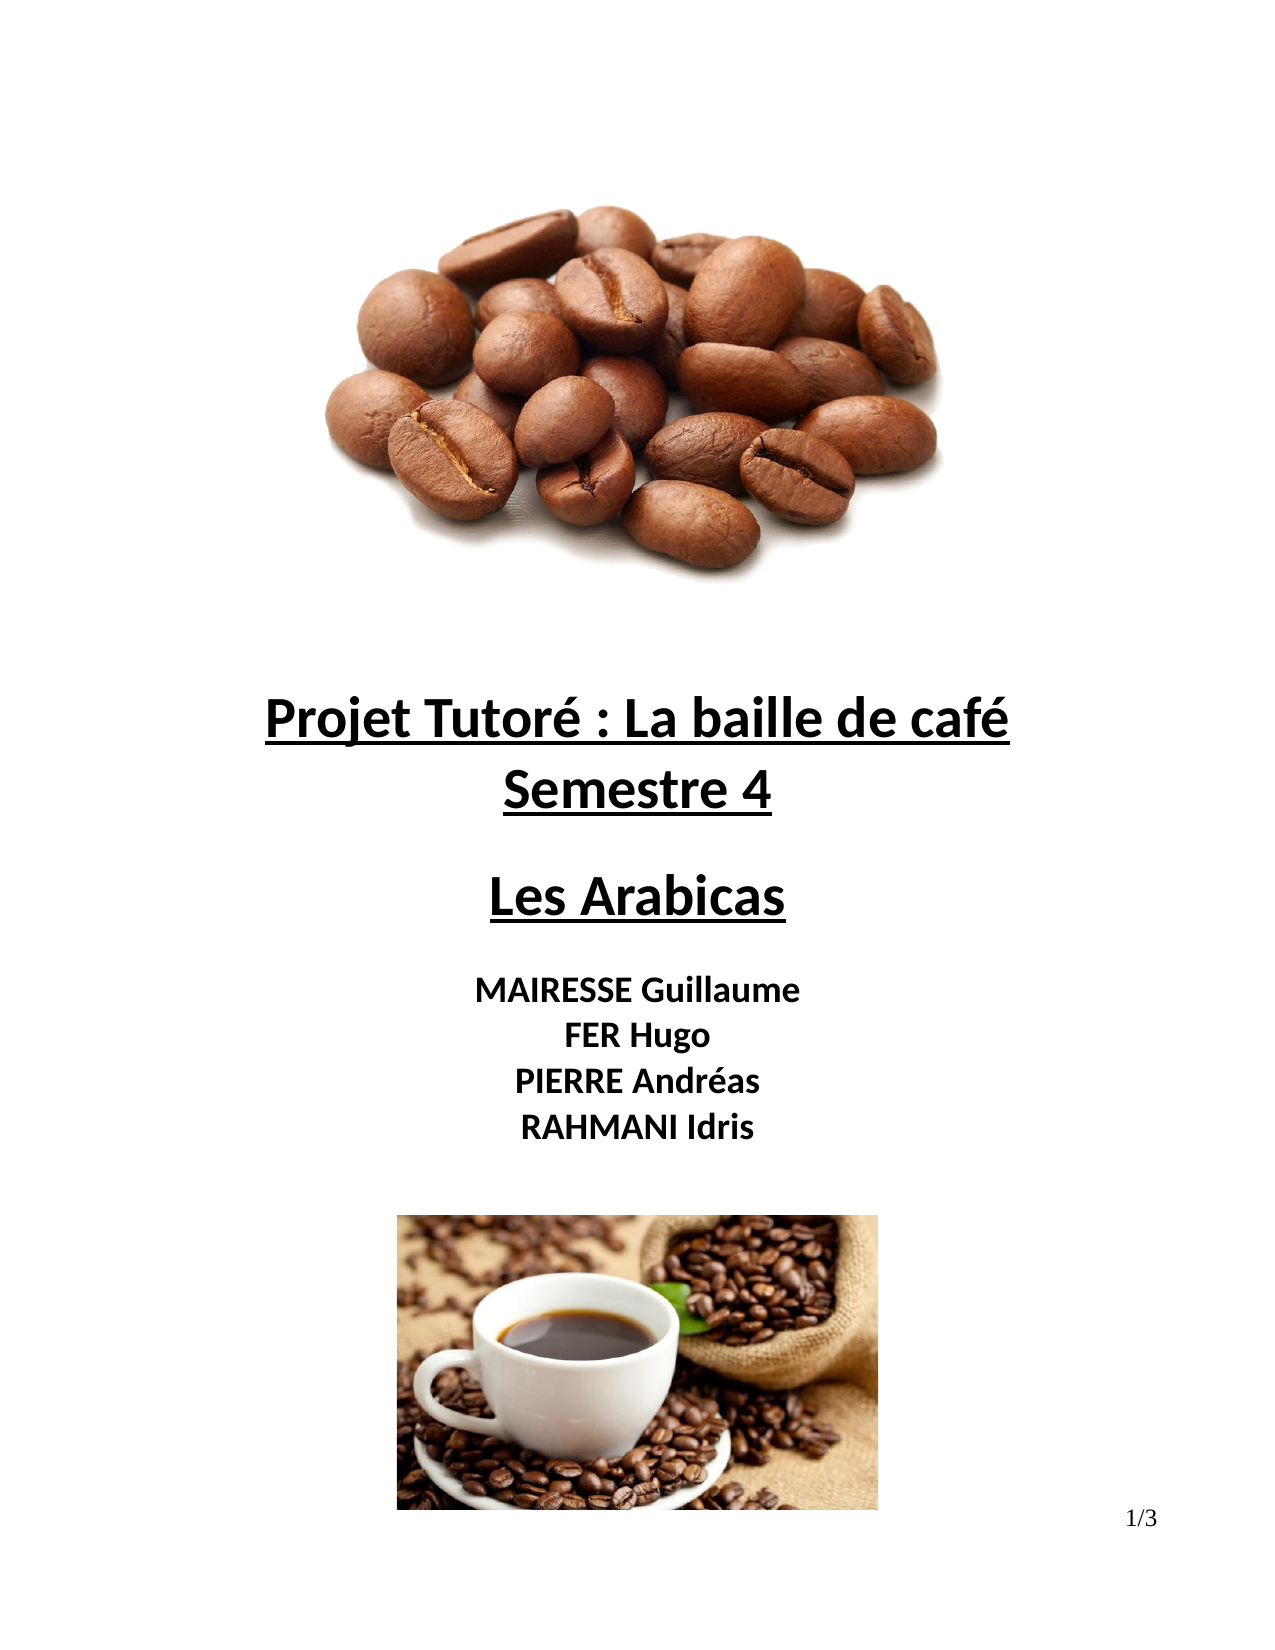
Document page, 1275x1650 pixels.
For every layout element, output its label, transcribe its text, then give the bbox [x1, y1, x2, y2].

text FER Hugo [118, 1011, 1157, 1057]
text Semestre 4 [118, 752, 1157, 823]
text PIERRE Andréas [118, 1057, 1157, 1103]
text RAHMANI Idris [118, 1103, 1157, 1149]
text MAIRESSE Guillaume [118, 966, 1157, 1011]
text Projet Tutoré : La baille de café [118, 681, 1157, 752]
picture [396, 1215, 879, 1510]
picture [296, 146, 979, 641]
text Les Arabicas [118, 859, 1157, 930]
